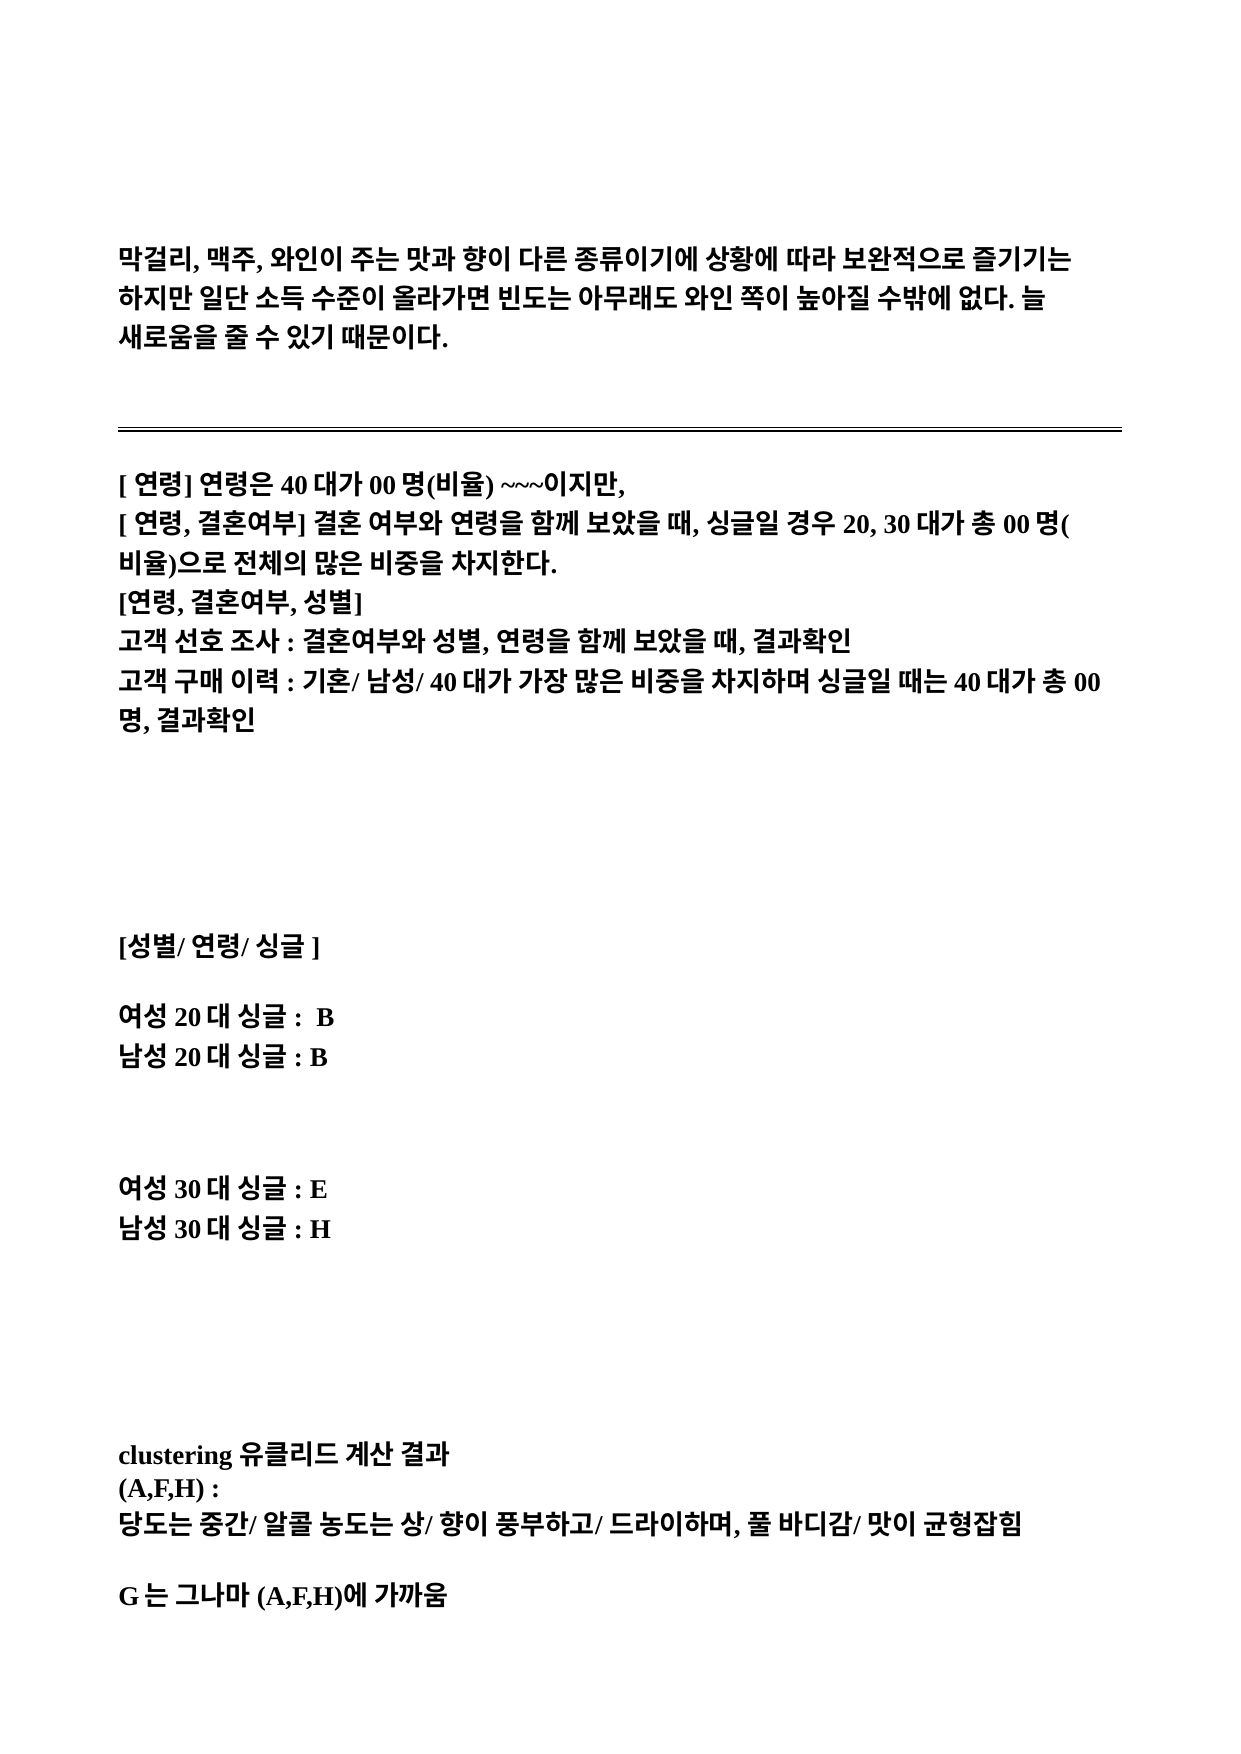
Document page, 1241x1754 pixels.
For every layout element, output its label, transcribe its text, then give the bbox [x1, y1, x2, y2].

text clustering 유클리드 계산 결과 [118, 1433, 1122, 1472]
text 여성 30대 싱글 : E [118, 1167, 1122, 1207]
text 고객 선호 조사 : 결혼여부와 성별, 연령을 함께 보았을 때, 결과확인 [118, 620, 1122, 659]
text [ 연령, 결혼여부] 결혼 여부와 연령을 함께 보았을 때, 싱글일 경우 20, 30대가 총 00명(비율)으로 전체의 많은 비중을 차지한다. [118, 502, 1122, 581]
text 남성 30대 싱글 : H [118, 1207, 1122, 1246]
text 여성 20대 싱글 : B [118, 995, 1122, 1035]
text (A,F,H) : [118, 1472, 1122, 1503]
text [ 연령] 연령은 40대가 00명(비율) ~~~이지만, [118, 463, 1122, 502]
text 남성 20대 싱글 : B [118, 1035, 1122, 1074]
text [성별/ 연령/ 싱글 ] [118, 925, 1122, 964]
text G는 그나마 (A,F,H)에 가까움 [118, 1574, 1122, 1613]
text 고객 구매 이력 : 기혼/ 남성/ 40대가 가장 많은 비중을 차지하며 싱글일 때는 40대가 총 00명, 결과확인 [118, 659, 1122, 738]
text 당도는 중간/ 알콜 농도는 상/ 향이 풍부하고/ 드라이하며, 풀 바디감/ 맛이 균형잡힘 [118, 1503, 1122, 1542]
text [연령, 결혼여부, 성별] [118, 581, 1122, 620]
text 막걸리, 맥주, 와인이 주는 맛과 향이 다른 종류이기에 상황에 따라 보완적으로 즐기기는 하지만 일단 소득 수준이 올라가면 빈도는 아무래도 와인 쪽이 높아질 수밖에 없다. 늘 새로움을 줄 수 있기 때문이다. [118, 238, 1122, 356]
